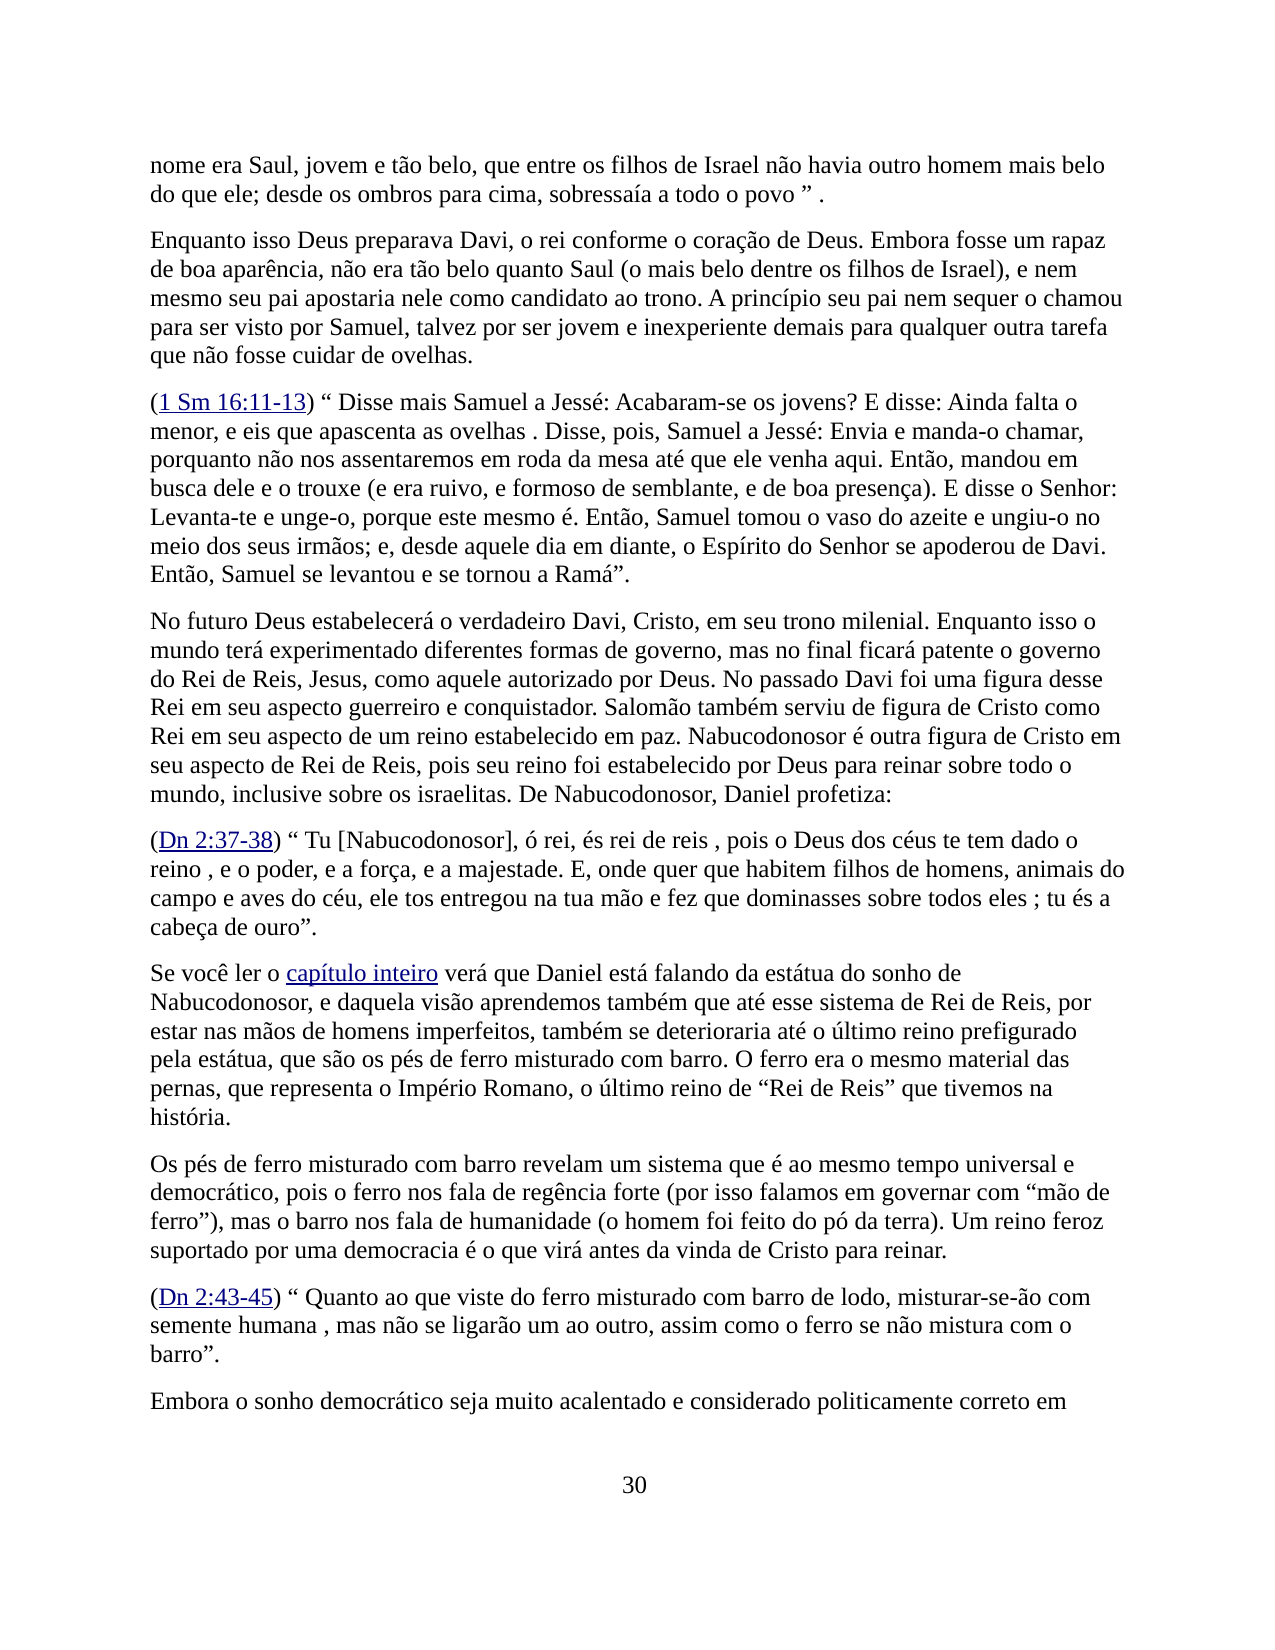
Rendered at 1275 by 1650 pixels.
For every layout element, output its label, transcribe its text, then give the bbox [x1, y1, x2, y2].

text nome era Saul, jovem e tão belo, que entre os filhos de Israel não havia outro homem mais belo do que ele; desde os ombros para cima, sobressaía a todo o povo ” . [150, 150, 1125, 207]
text Os pés de ferro misturado com barro revelam um sistema que é ao mesmo tempo universal e democrático, pois o ferro nos fala de regência forte (por isso falamos em governar com “mão de ferro”), mas o barro nos fala de humanidade (o homem foi feito do pó da terra). Um reino feroz suportado por uma democracia é o que virá antes da vinda de Cristo para reinar. [150, 1149, 1125, 1264]
text Embora o sonho democrático seja muito acalentado e considerado politicamente correto em [150, 1386, 1125, 1414]
text (Dn 2:37-38) “ Tu [Nabucodonosor], ó rei, és rei de reis , pois o Deus dos céus te tem dado o reino , e o poder, e a força, e a majestade. E, onde quer que habitem filhos de homens, animais do campo e aves do céu, ele tos entregou na tua mão e fez que dominasses sobre todos eles ; tu és a cabeça de ouro”. [150, 825, 1125, 940]
text No futuro Deus estabelecerá o verdadeiro Davi, Cristo, em seu trono milenial. Enquanto isso o mundo terá experimentado diferentes formas de governo, mas no final ficará patente o governo do Rei de Reis, Jesus, como aquele autorizado por Deus. No passado Davi foi uma figura desse Rei em seu aspecto guerreiro e conquistador. Salomão também serviu de figura de Cristo como Rei em seu aspecto de um reino estabelecido em paz. Nabucodonosor é outra figura de Cristo em seu aspecto de Rei de Reis, pois seu reino foi estabelecido por Deus para reinar sobre todo o mundo, inclusive sobre os israelitas. De Nabucodonosor, Daniel profetiza: [150, 606, 1125, 807]
text Enquanto isso Deus preparava Davi, o rei conforme o coração de Deus. Embora fosse um rapaz de boa aparência, não era tão belo quanto Saul (o mais belo dentre os filhos de Israel), e nem mesmo seu pai apostaria nele como candidato ao trono. A princípio seu pai nem sequer o chamou para ser visto por Samuel, talvez por ser jovem e inexperiente demais para qualquer outra tarefa que não fosse cuidar de ovelhas. [150, 225, 1125, 369]
text (1 Sm 16:11-13) “ Disse mais Samuel a Jessé: Acabaram-se os jovens? E disse: Ainda falta o menor, e eis que apascenta as ovelhas . Disse, pois, Samuel a Jessé: Envia e manda-o chamar, porquanto não nos assentaremos em roda da mesa até que ele venha aqui. Então, mandou em busca dele e o trouxe (e era ruivo, e formoso de semblante, e de boa presença). E disse o Senhor: Levanta-te e unge-o, porque este mesmo é. Então, Samuel tomou o vaso do azeite e ungiu-o no meio dos seus irmãos; e, desde aquele dia em diante, o Espírito do Senhor se apoderou de Davi. Então, Samuel se levantou e se tornou a Ramá”. [150, 387, 1125, 588]
text (Dn 2:43-45) “ Quanto ao que viste do ferro misturado com barro de lodo, misturar-se-ão com semente humana , mas não se ligarão um ao outro, assim como o ferro se não mistura com o barro”. [150, 1282, 1125, 1368]
text Se você ler o capítulo inteiro verá que Daniel está falando da estátua do sonho de Nabucodonosor, e daquela visão aprendemos também que até esse sistema de Rei de Reis, por estar nas mãos de homens imperfeitos, também se deterioraria até o último reino prefigurado pela estátua, que são os pés de ferro misturado com barro. O ferro era o mesmo material das pernas, que representa o Império Romano, o último reino de “Rei de Reis” que tivemos na história. [150, 958, 1125, 1131]
